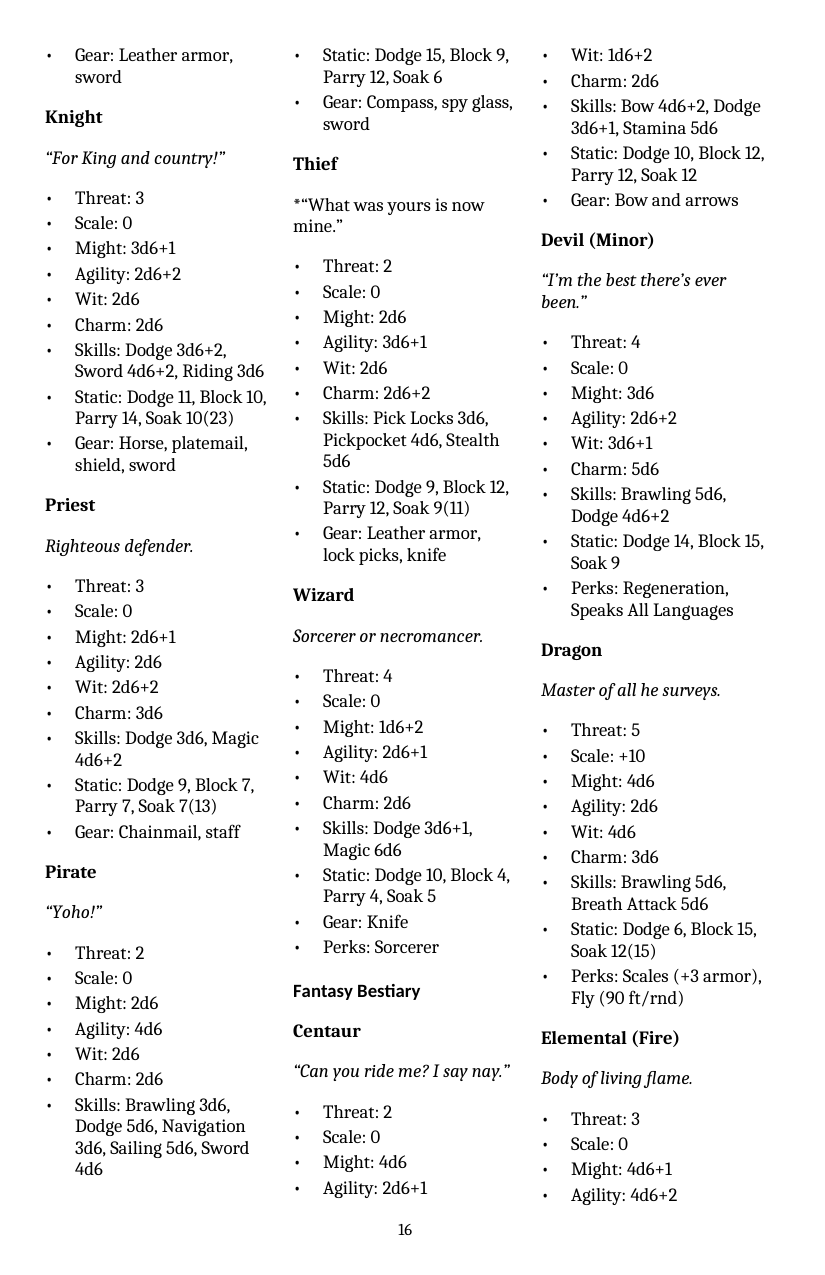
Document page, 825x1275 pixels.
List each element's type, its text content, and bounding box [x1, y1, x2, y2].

list Skills: Dodge 3d6+1, Magic 6d6 [293, 817, 517, 861]
list Threat: 2 [45, 942, 269, 964]
list Charm: 5d6 [541, 458, 765, 480]
text Pirate [45, 862, 269, 883]
text “For King and country!” [45, 147, 269, 169]
list Perks: Scales (+3 armor), Fly (90 ft/rnd) [541, 966, 765, 1009]
list Gear: Chainmail, staff [45, 821, 269, 843]
list Scale: 0 [293, 1127, 517, 1148]
list Agility: 2d6+1 [293, 742, 517, 763]
list Might: 4d6 [293, 1152, 517, 1173]
list Charm: 2d6 [293, 792, 517, 814]
list Static: Dodge 14, Block 15, Soak 9 [541, 531, 765, 574]
text Elemental (Fire) [541, 1027, 765, 1049]
list Static: Dodge 15, Block 9, Parry 12, Soak 6 [293, 45, 517, 88]
list Might: 2d6+1 [45, 626, 269, 648]
subtitle Fantasy Bestiary [293, 979, 517, 1002]
list Wit: 4d6 [541, 821, 765, 843]
list Threat: 4 [541, 332, 765, 353]
list Charm: 2d6 [541, 70, 765, 92]
list Threat: 3 [45, 187, 269, 209]
text *“What was yours is now mine.” [293, 194, 517, 237]
list Scale: 0 [45, 967, 269, 989]
list Agility: 4d6+2 [541, 1184, 765, 1206]
list Wit: 3d6+1 [541, 433, 765, 455]
text Knight [45, 107, 269, 128]
list Wit: 2d6 [293, 357, 517, 379]
list Scale: 0 [45, 601, 269, 622]
list Static: Dodge 10, Block 4, Parry 4, Soak 5 [293, 864, 517, 907]
list Gear: Knife [293, 911, 517, 933]
list Agility: 2d6 [45, 652, 269, 673]
list Agility: 4d6 [45, 1018, 269, 1040]
list Might: 4d6+1 [541, 1159, 765, 1180]
list Skills: Pick Locks 3d6, Pickpocket 4d6, Stealth 5d6 [293, 408, 517, 472]
list Might: 2d6 [293, 307, 517, 328]
list Static: Dodge 11, Block 10, Parry 14, Soak 10(23) [45, 386, 269, 429]
text Dragon [541, 639, 765, 661]
text Sorcerer or necromancer. [293, 625, 517, 647]
list Static: Dodge 10, Block 12, Parry 12, Soak 12 [541, 142, 765, 186]
text “I’m the best there’s ever been.” [541, 270, 765, 313]
list Wit: 2d6 [45, 289, 269, 310]
list Gear: Horse, platemail, shield, sword [45, 433, 269, 476]
text Master of all he surveys. [541, 680, 765, 701]
list Might: 4d6 [541, 771, 765, 792]
list Threat: 3 [45, 576, 269, 597]
list Threat: 2 [293, 1101, 517, 1123]
list Scale: 0 [293, 281, 517, 303]
list Charm: 3d6 [541, 847, 765, 868]
text “Yoho!” [45, 902, 269, 923]
list Gear: Leather armor, lock picks, knife [293, 523, 517, 566]
list Scale: 0 [541, 357, 765, 379]
list Agility: 2d6+2 [541, 408, 765, 429]
list Might: 2d6 [45, 993, 269, 1014]
list Perks: Sorcerer [293, 937, 517, 958]
list Wit: 4d6 [293, 767, 517, 788]
list Skills: Dodge 3d6+2, Sword 4d6+2, Riding 3d6 [45, 339, 269, 382]
list Wit: 1d6+2 [541, 45, 765, 67]
list Agility: 2d6+2 [45, 263, 269, 285]
text Righteous defender. [45, 535, 269, 557]
list Static: Dodge 9, Block 7, Parry 7, Soak 7(13) [45, 774, 269, 817]
list Gear: Leather armor, sword [45, 45, 269, 88]
list Skills: Brawling 3d6, Dodge 5d6, Navigation 3d6, Sailing 5d6, Sword 4d6 [45, 1094, 269, 1180]
list Skills: Brawling 5d6, Breath Attack 5d6 [541, 872, 765, 915]
text Centaur [293, 1021, 517, 1042]
list Might: 1d6+2 [293, 716, 517, 738]
list Skills: Brawling 5d6, Dodge 4d6+2 [541, 484, 765, 527]
list Skills: Dodge 3d6, Magic 4d6+2 [45, 727, 269, 771]
list Charm: 3d6 [45, 702, 269, 724]
text Thief [293, 154, 517, 175]
text Devil (Minor) [541, 230, 765, 251]
list Agility: 3d6+1 [293, 332, 517, 353]
list Might: 3d6+1 [45, 238, 269, 260]
list Charm: 2d6 [45, 314, 269, 336]
list Agility: 2d6+1 [293, 1177, 517, 1199]
list Threat: 3 [541, 1108, 765, 1130]
list Static: Dodge 9, Block 12, Parry 12, Soak 9(11) [293, 476, 517, 519]
list Wit: 2d6+2 [45, 677, 269, 698]
list Perks: Regeneration, Speaks All Languages [541, 577, 765, 621]
list Wit: 2d6 [45, 1043, 269, 1065]
list Gear: Bow and arrows [541, 189, 765, 211]
list Threat: 5 [541, 720, 765, 742]
list Threat: 2 [293, 256, 517, 277]
list Scale: 0 [45, 213, 269, 234]
list Charm: 2d6+2 [293, 382, 517, 404]
text Wizard [293, 585, 517, 607]
list Threat: 4 [293, 666, 517, 687]
list Static: Dodge 6, Block 15, Soak 12(15) [541, 919, 765, 962]
list Might: 3d6 [541, 382, 765, 404]
text Priest [45, 495, 269, 517]
text “Can you ride me? I say nay.” [293, 1061, 517, 1082]
list Gear: Compass, spy glass, sword [293, 92, 517, 135]
list Agility: 2d6 [541, 796, 765, 817]
text Body of living flame. [541, 1068, 765, 1089]
list Skills: Bow 4d6+2, Dodge 3d6+1, Stamina 5d6 [541, 96, 765, 139]
list Charm: 2d6 [45, 1069, 269, 1090]
list Scale: 0 [293, 691, 517, 712]
list Scale: 0 [541, 1133, 765, 1155]
list Scale: +10 [541, 745, 765, 767]
